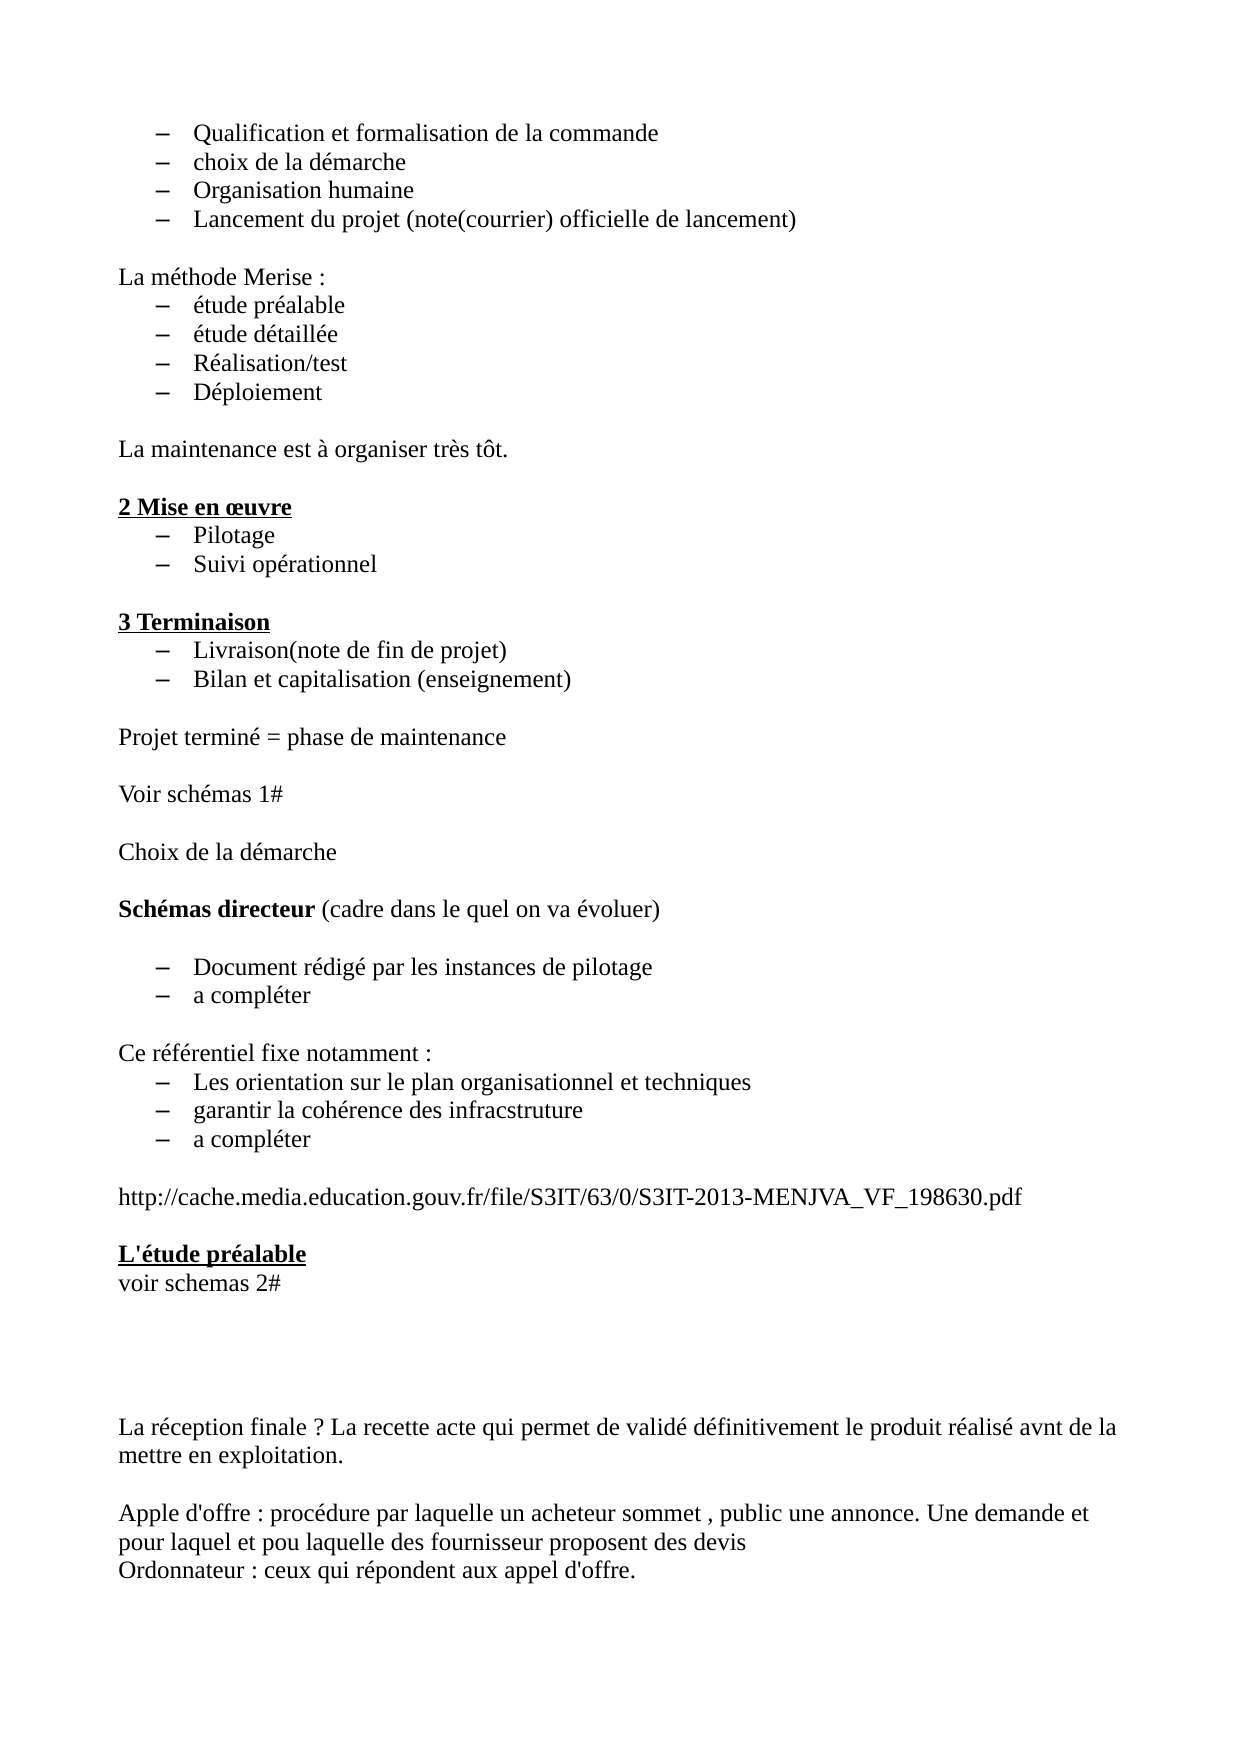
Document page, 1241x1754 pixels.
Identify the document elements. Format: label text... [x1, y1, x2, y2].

text Schémas directeur (cadre dans le quel on va évoluer) [118, 894, 1122, 923]
list Qualification et formalisation de la commande [156, 118, 1122, 147]
text 2 Mise en œuvre [118, 492, 1122, 521]
list Suivi opérationnel [156, 549, 1122, 578]
text Choix de la démarche [118, 837, 1122, 866]
list Document rédigé par les instances de pilotage [156, 952, 1122, 981]
list Organisation humaine [156, 176, 1122, 204]
text La maintenance est à organiser très tôt. [118, 434, 1122, 463]
list choix de la démarche [156, 147, 1122, 176]
list étude détaillée [156, 319, 1122, 348]
text La réception finale ? La recette acte qui permet de validé définitivement le produit réalisé avnt de la mettre en exploitation. [118, 1412, 1122, 1469]
list étude préalable [156, 291, 1122, 319]
list Réalisation/test [156, 348, 1122, 377]
list Livraison(note de fin de projet) [156, 636, 1122, 664]
list Déploiement [156, 377, 1122, 406]
list Pilotage [156, 521, 1122, 549]
list Lancement du projet (note(courrier) officielle de lancement) [156, 204, 1122, 233]
list garantir la cohérence des infracstruture [156, 1096, 1122, 1124]
list a compléter [156, 1124, 1122, 1153]
text http://cache.media.education.gouv.fr/file/S3IT/63/0/S3IT-2013-MENJVA_VF_198630.pdf [118, 1182, 1122, 1211]
text Apple d'offre : procédure par laquelle un acheteur sommet , public une annonce. Une demande et pour laquel et pou laquelle des fournisseur proposent des devis [118, 1498, 1122, 1556]
text Ordonnateur : ceux qui répondent aux appel d'offre. [118, 1556, 1122, 1584]
text L'étude préalable [118, 1239, 1122, 1268]
text voir schemas 2# [118, 1268, 1122, 1297]
text Ce référentiel fixe notamment : [118, 1038, 1122, 1067]
text 3 Terminaison [118, 607, 1122, 636]
text Projet terminé = phase de maintenance [118, 722, 1122, 751]
list Les orientation sur le plan organisationnel et techniques [156, 1067, 1122, 1096]
text Voir schémas 1# [118, 779, 1122, 808]
list a compléter [156, 981, 1122, 1009]
text La méthode Merise : [118, 262, 1122, 291]
list Bilan et capitalisation (enseignement) [156, 664, 1122, 693]
